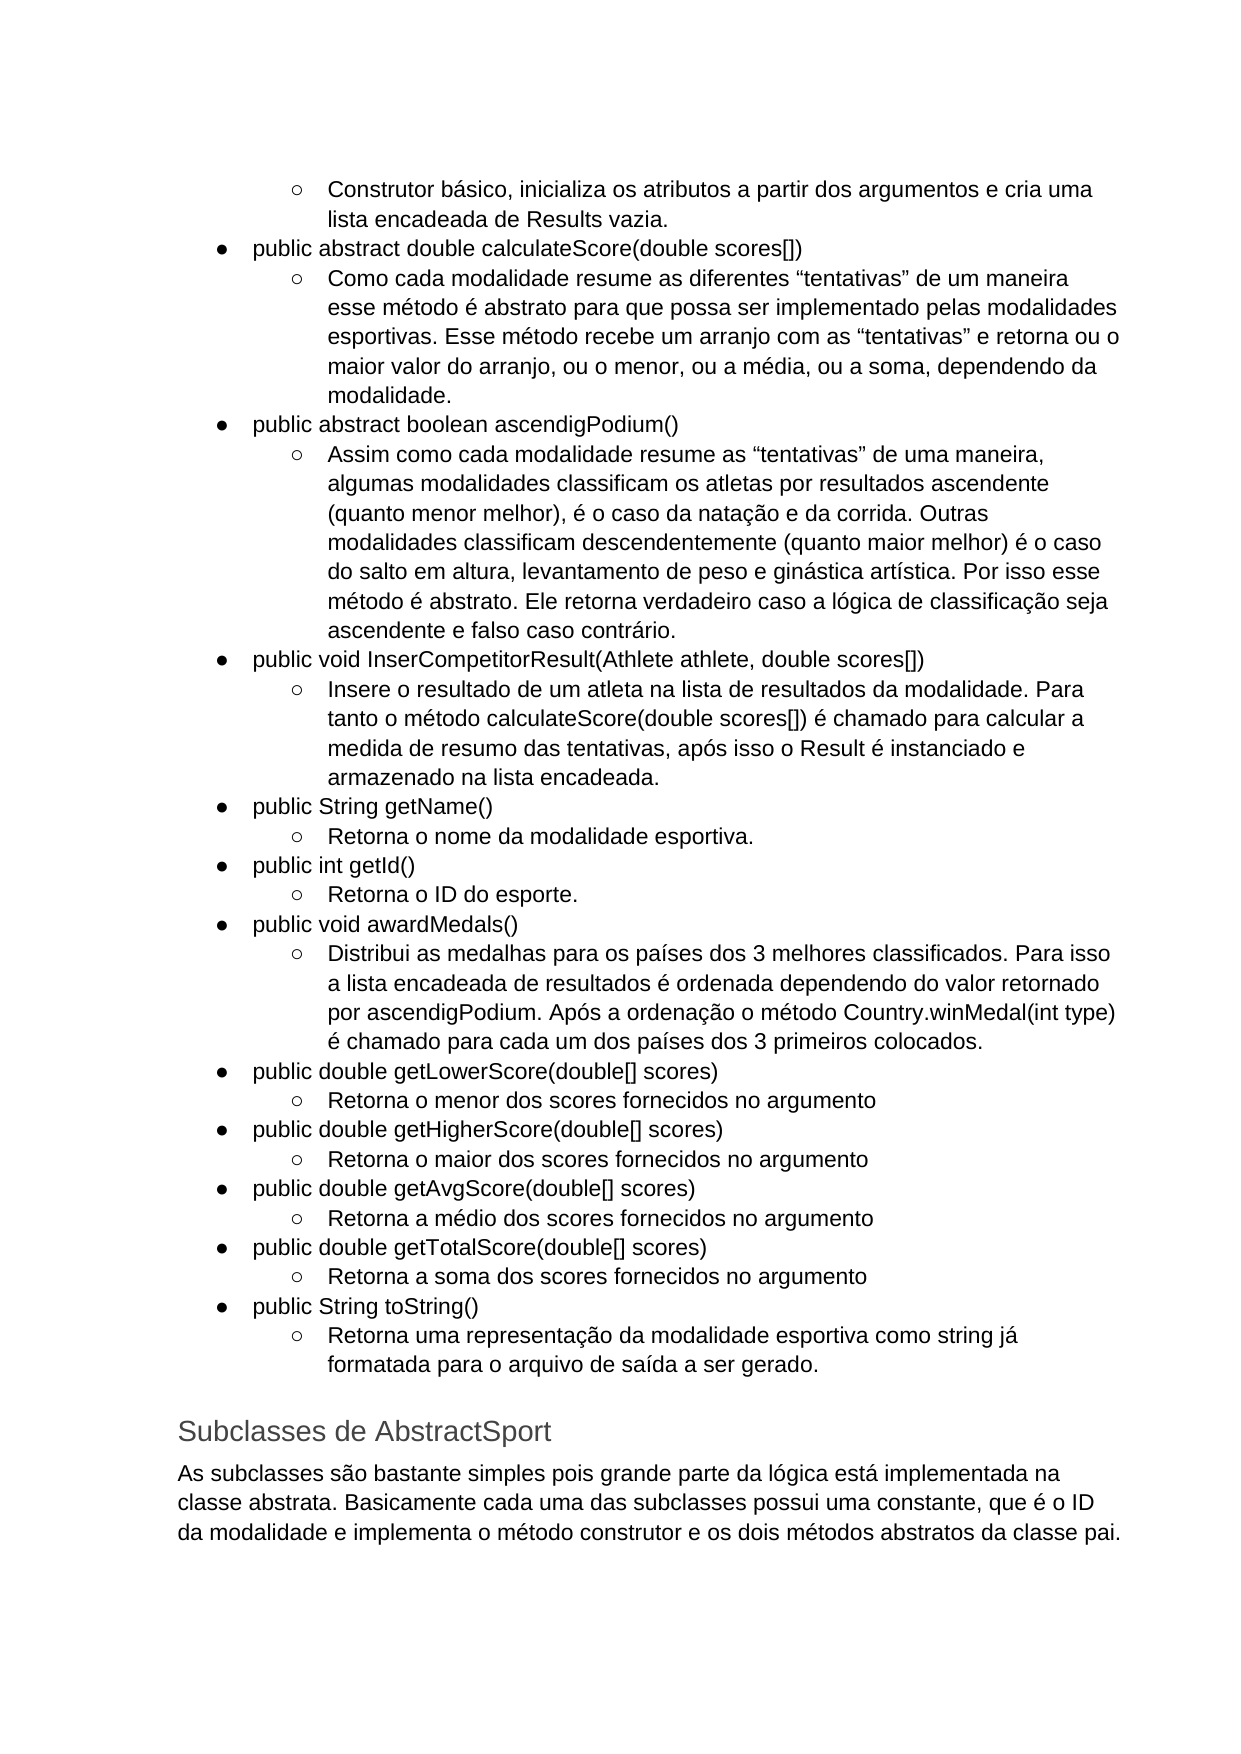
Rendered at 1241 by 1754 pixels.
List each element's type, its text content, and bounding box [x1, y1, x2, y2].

list public double getTotalScore(double[] scores) [215, 1235, 1122, 1260]
subtitle Subclasses de AbstractSport [177, 1415, 1122, 1447]
list Assim como cada modalidade resume as “tentativas” de uma maneira, algumas modalidades classificam os atletas por resultados ascendente (quanto menor melhor), é o caso da natação e da corrida. Outras modalidades classificam descendentemente (quanto maior melhor) é o caso do salto em altura, levantamento de peso e ginástica artística. Por isso esse método é abstrato. Ele retorna verdadeiro caso a lógica de classificação seja ascendente e falso caso contrário. [290, 442, 1122, 643]
list Retorna uma representação da modalidade esportiva como string já formatada para o arquivo de saída a ser gerado. [290, 1323, 1122, 1378]
list Retorna a soma dos scores fornecidos no argumento [290, 1264, 1122, 1290]
list public double getHigherScore(double[] scores) [215, 1117, 1122, 1143]
list public double getAvgScore(double[] scores) [215, 1176, 1122, 1202]
text As subclasses são bastante simples pois grande parte da lógica está implementada na classe abstrata. Basicamente cada uma das subclasses possui uma constante, que é o ID da modalidade e implementa o método construtor e os dois métodos abstratos da classe pai. [177, 1461, 1122, 1545]
list Retorna o nome da modalidade esportiva. [290, 823, 1122, 849]
list Retorna a médio dos scores fornecidos no argumento [290, 1205, 1122, 1231]
list Retorna o menor dos scores fornecidos no argumento [290, 1088, 1122, 1113]
list public int getId() [215, 853, 1122, 878]
list Distribui as medalhas para os países dos 3 melhores classificados. Para isso a lista encadeada de resultados é ordenada dependendo do valor retornado por ascendigPodium. Após a ordenação o método Country.winMedal(int type) é chamado para cada um dos países dos 3 primeiros colocados. [290, 941, 1122, 1055]
list public void InserCompetitorResult(Athlete athlete, double scores[]) [215, 647, 1122, 673]
list public String getName() [215, 794, 1122, 820]
list Como cada modalidade resume as diferentes “tentativas” de um maneira esse método é abstrato para que possa ser implementado pelas modalidades esportivas. Esse método recebe um arranjo com as “tentativas” e retorna ou o maior valor do arranjo, ou o menor, ou a média, ou a soma, dependendo da modalidade. [290, 265, 1122, 408]
list Retorna o ID do esporte. [290, 882, 1122, 908]
list Construtor básico, inicializa os atributos a partir dos argumentos e cria uma lista encadeada de Results vazia. [290, 177, 1122, 232]
list public abstract boolean ascendigPodium() [215, 412, 1122, 438]
list public void awardMedals() [215, 912, 1122, 937]
list Retorna o maior dos scores fornecidos no argumento [290, 1147, 1122, 1172]
list public double getLowerScore(double[] scores) [215, 1058, 1122, 1084]
list Insere o resultado de um atleta na lista de resultados da modalidade. Para tanto o método calculateScore(double scores[]) é chamado para calcular a medida de resumo das tentativas, após isso o Result é instanciado e armazenado na lista encadeada. [290, 677, 1122, 790]
list public abstract double calculateScore(double scores[]) [215, 236, 1122, 262]
list public String toString() [215, 1293, 1122, 1319]
